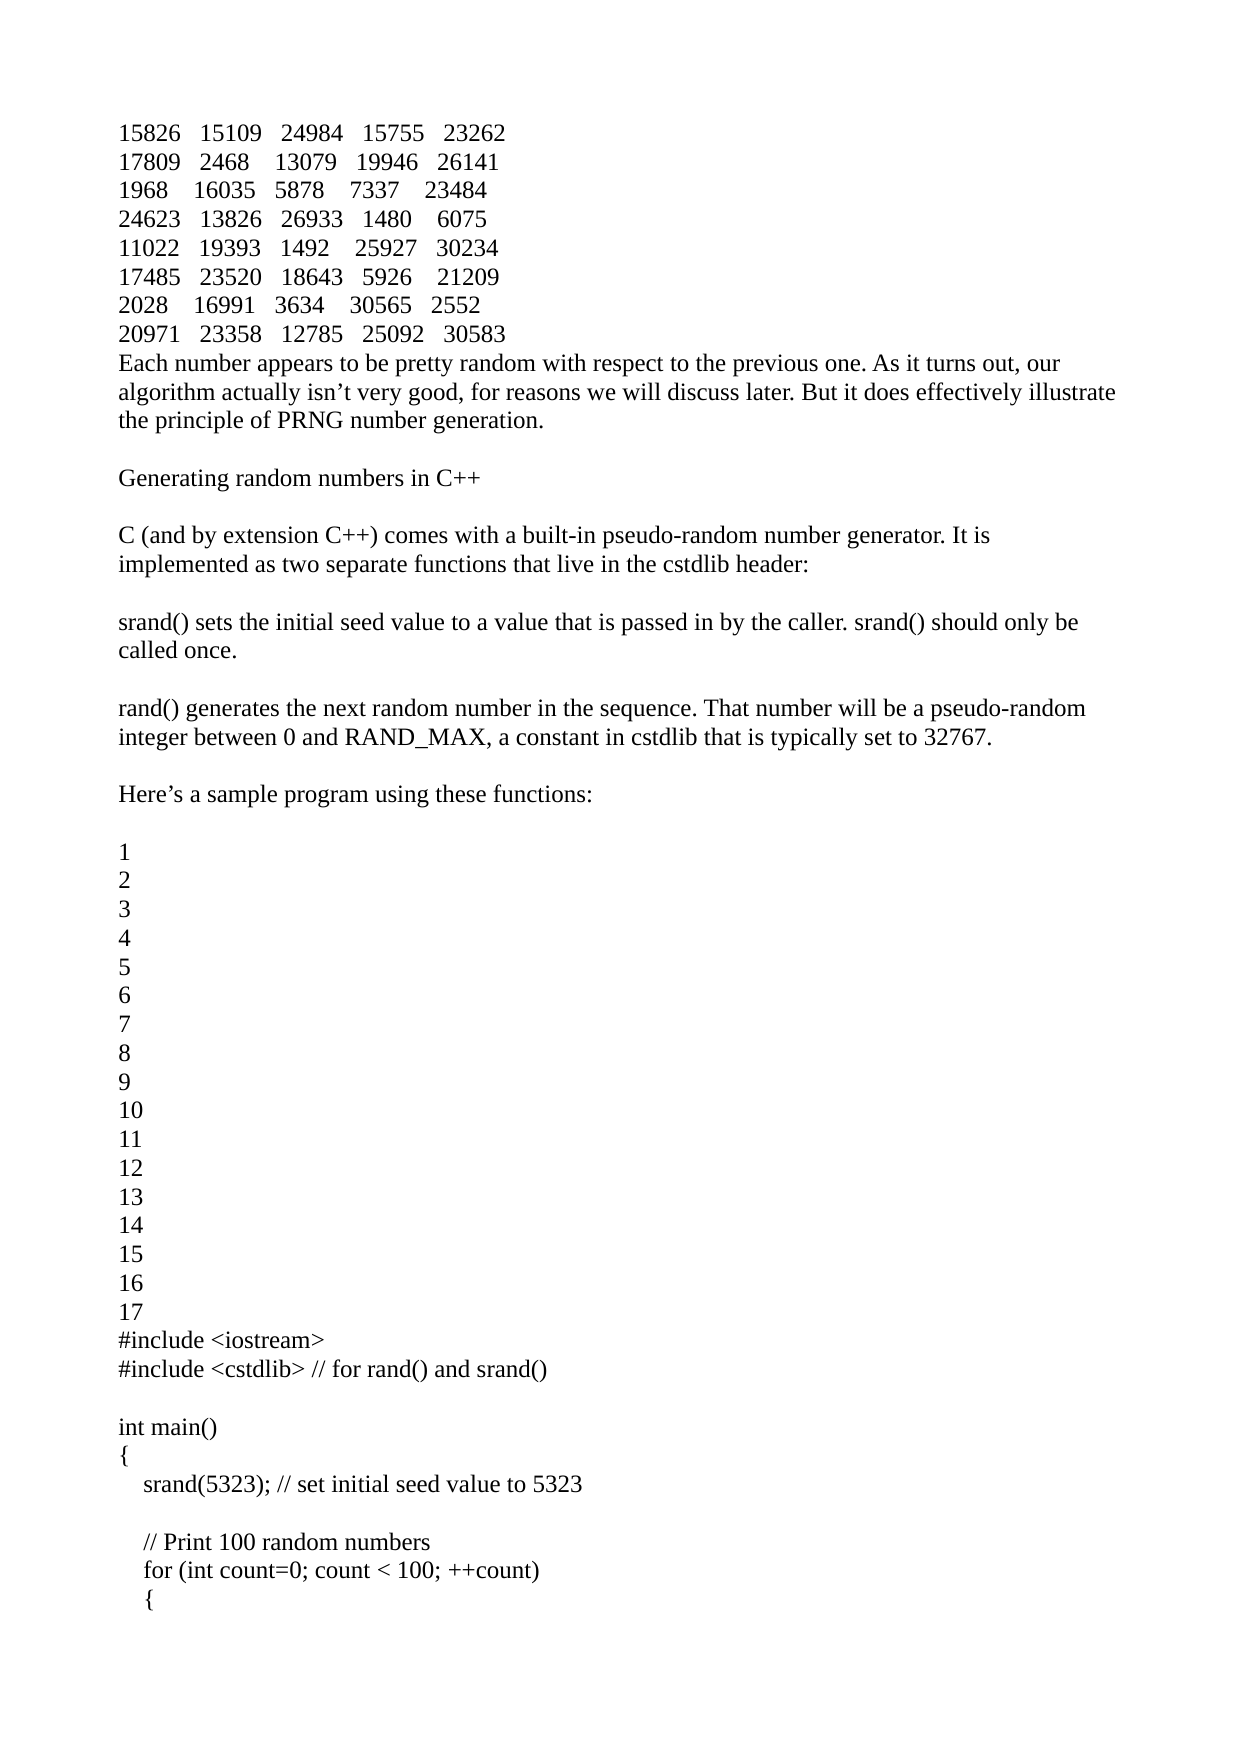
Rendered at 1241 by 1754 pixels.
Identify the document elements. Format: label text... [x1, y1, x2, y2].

text 20971 23358 12785 25092 30583 [118, 319, 1122, 348]
text C (and by extension C++) comes with a built-in pseudo-random number generator. It is implemented as two separate functions that live in the cstdlib header: [118, 521, 1122, 578]
text 15826 15109 24984 15755 23262 [118, 118, 1122, 147]
text 2028 16991 3634 30565 2552 [118, 291, 1122, 319]
text 12 [118, 1153, 1122, 1182]
text srand(5323); // set initial seed value to 5323 [118, 1469, 1122, 1498]
text 13 [118, 1182, 1122, 1211]
text { [118, 1584, 1122, 1613]
text 17 [118, 1297, 1122, 1326]
text 1968 16035 5878 7337 23484 [118, 176, 1122, 204]
text 14 [118, 1211, 1122, 1239]
text 16 [118, 1268, 1122, 1297]
text srand() sets the initial seed value to a value that is passed in by the caller. srand() should only be called once. [118, 607, 1122, 664]
text rand() generates the next random number in the sequence. That number will be a pseudo-random integer between 0 and RAND_MAX, a constant in cstdlib that is typically set to 32767. [118, 693, 1122, 751]
text 24623 13826 26933 1480 6075 [118, 204, 1122, 233]
text for (int count=0; count < 100; ++count) [118, 1556, 1122, 1584]
text { [118, 1441, 1122, 1469]
text 17485 23520 18643 5926 21209 [118, 262, 1122, 291]
text 4 [118, 923, 1122, 952]
text 11 [118, 1124, 1122, 1153]
text int main() [118, 1412, 1122, 1441]
text 10 [118, 1096, 1122, 1124]
text #include <iostream> [118, 1326, 1122, 1354]
text Generating random numbers in C++ [118, 463, 1122, 492]
text 3 [118, 894, 1122, 923]
text 5 [118, 952, 1122, 981]
text 7 [118, 1009, 1122, 1038]
text 2 [118, 866, 1122, 894]
text 17809 2468 13079 19946 26141 [118, 147, 1122, 176]
text // Print 100 random numbers [118, 1527, 1122, 1556]
text 6 [118, 981, 1122, 1009]
text #include <cstdlib> // for rand() and srand() [118, 1354, 1122, 1383]
text 11022 19393 1492 25927 30234 [118, 233, 1122, 262]
text 15 [118, 1239, 1122, 1268]
text Each number appears to be pretty random with respect to the previous one. As it turns out, our algorithm actually isn’t very good, for reasons we will discuss later. But it does effectively illustrate the principle of PRNG number generation. [118, 348, 1122, 434]
text 8 [118, 1038, 1122, 1067]
text 1 [118, 837, 1122, 866]
text Here’s a sample program using these functions: [118, 779, 1122, 808]
text 9 [118, 1067, 1122, 1096]
